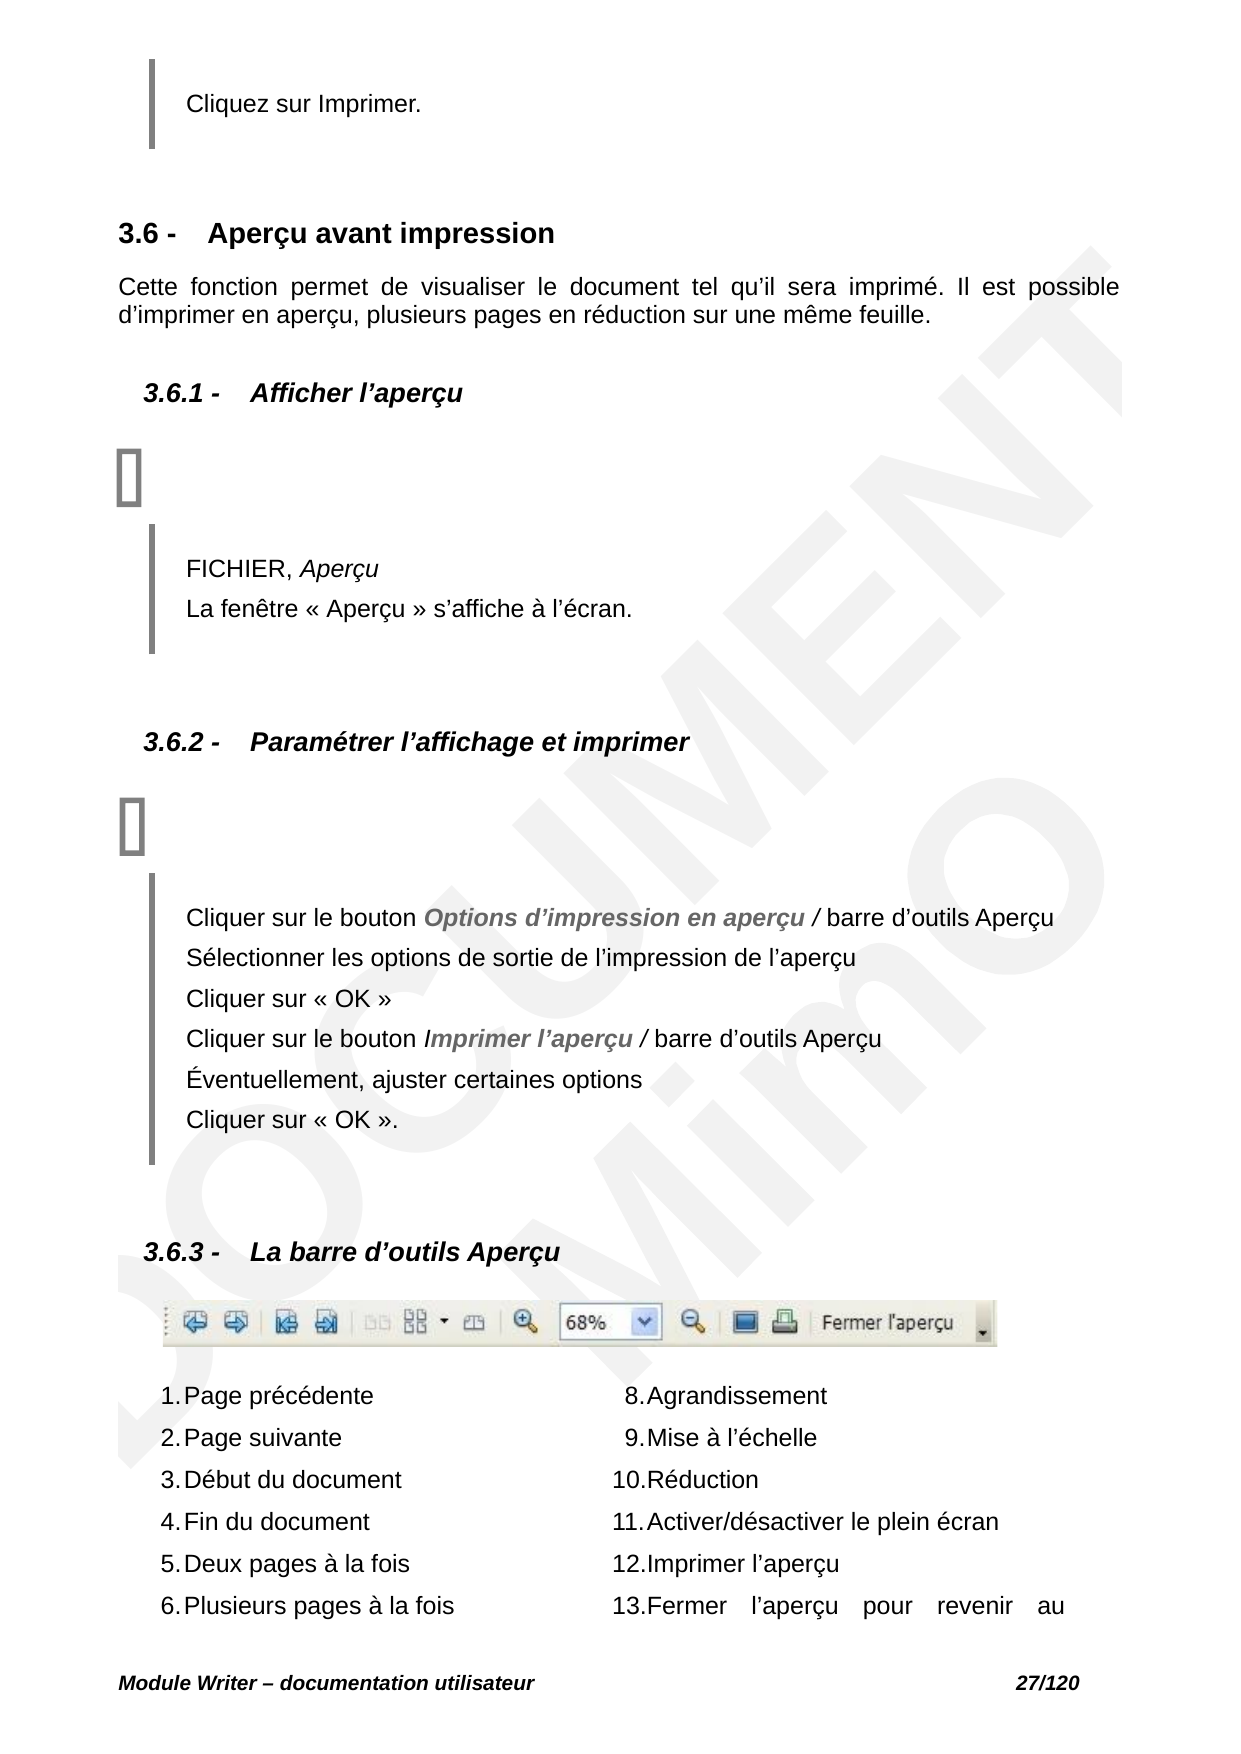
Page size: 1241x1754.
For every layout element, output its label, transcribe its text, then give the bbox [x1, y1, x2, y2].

subtitle Paramétrer l’affichage et imprimer [143, 727, 1122, 757]
table_cell 9. Mise à l’échelle [573, 1417, 1066, 1459]
table_cell 6. Plusieurs pages à la fois [142, 1585, 573, 1627]
text Éventuellement, ajuster certaines options [155, 1034, 1122, 1074]
table_cell 4. Fin du document [142, 1501, 573, 1543]
text Cliquer sur « OK ». [155, 1074, 1122, 1165]
table_header 1. Page précédente [142, 1375, 573, 1417]
text La fenêtre « Aperçu » s’affiche à l’écran. [155, 564, 1122, 654]
table_cell 5. Deux pages à la fois [142, 1543, 573, 1585]
table_cell 2. Page suivante [142, 1417, 573, 1459]
text Cliquer sur le bouton Options d’impression en aperçu / barre d’outils Aperçu [149, 872, 1122, 913]
subtitle Afficher l’aperçu [143, 378, 1122, 408]
text 8 [118, 769, 1122, 872]
subtitle La barre d’outils Aperçu [143, 1237, 1122, 1268]
text 8 [115, 421, 1122, 523]
subtitle Aperçu avant impression [118, 217, 1122, 249]
text Cette fonction permet de visualiser le document tel qu’il sera imprimé. Il est possible d’imprimer en aperçu, plusieurs pages en réduction sur une même feuille. [118, 273, 1122, 329]
text Cliquez sur Imprimer. [155, 59, 1122, 149]
text Sélectionner les options de sortie de l’impression de l’aperçu [155, 913, 1122, 953]
table_header 8. Agrandissement [573, 1375, 1066, 1417]
text Cliquer sur « OK » [155, 953, 1122, 994]
table_cell 3. Début du document [142, 1459, 573, 1501]
picture [162, 1300, 998, 1347]
table_cell 11. Activer/désactiver le plein écran [573, 1501, 1066, 1543]
text Cliquer sur le bouton Imprimer l’aperçu / barre d’outils Aperçu [155, 994, 1122, 1034]
table_cell 13.Fermer l’aperçu pour revenir au [573, 1585, 1066, 1627]
table_cell 12.Imprimer l’aperçu [573, 1543, 1066, 1585]
text FICHIER, Aperçu [149, 523, 1122, 564]
table_cell 10.Réduction [573, 1459, 1066, 1501]
